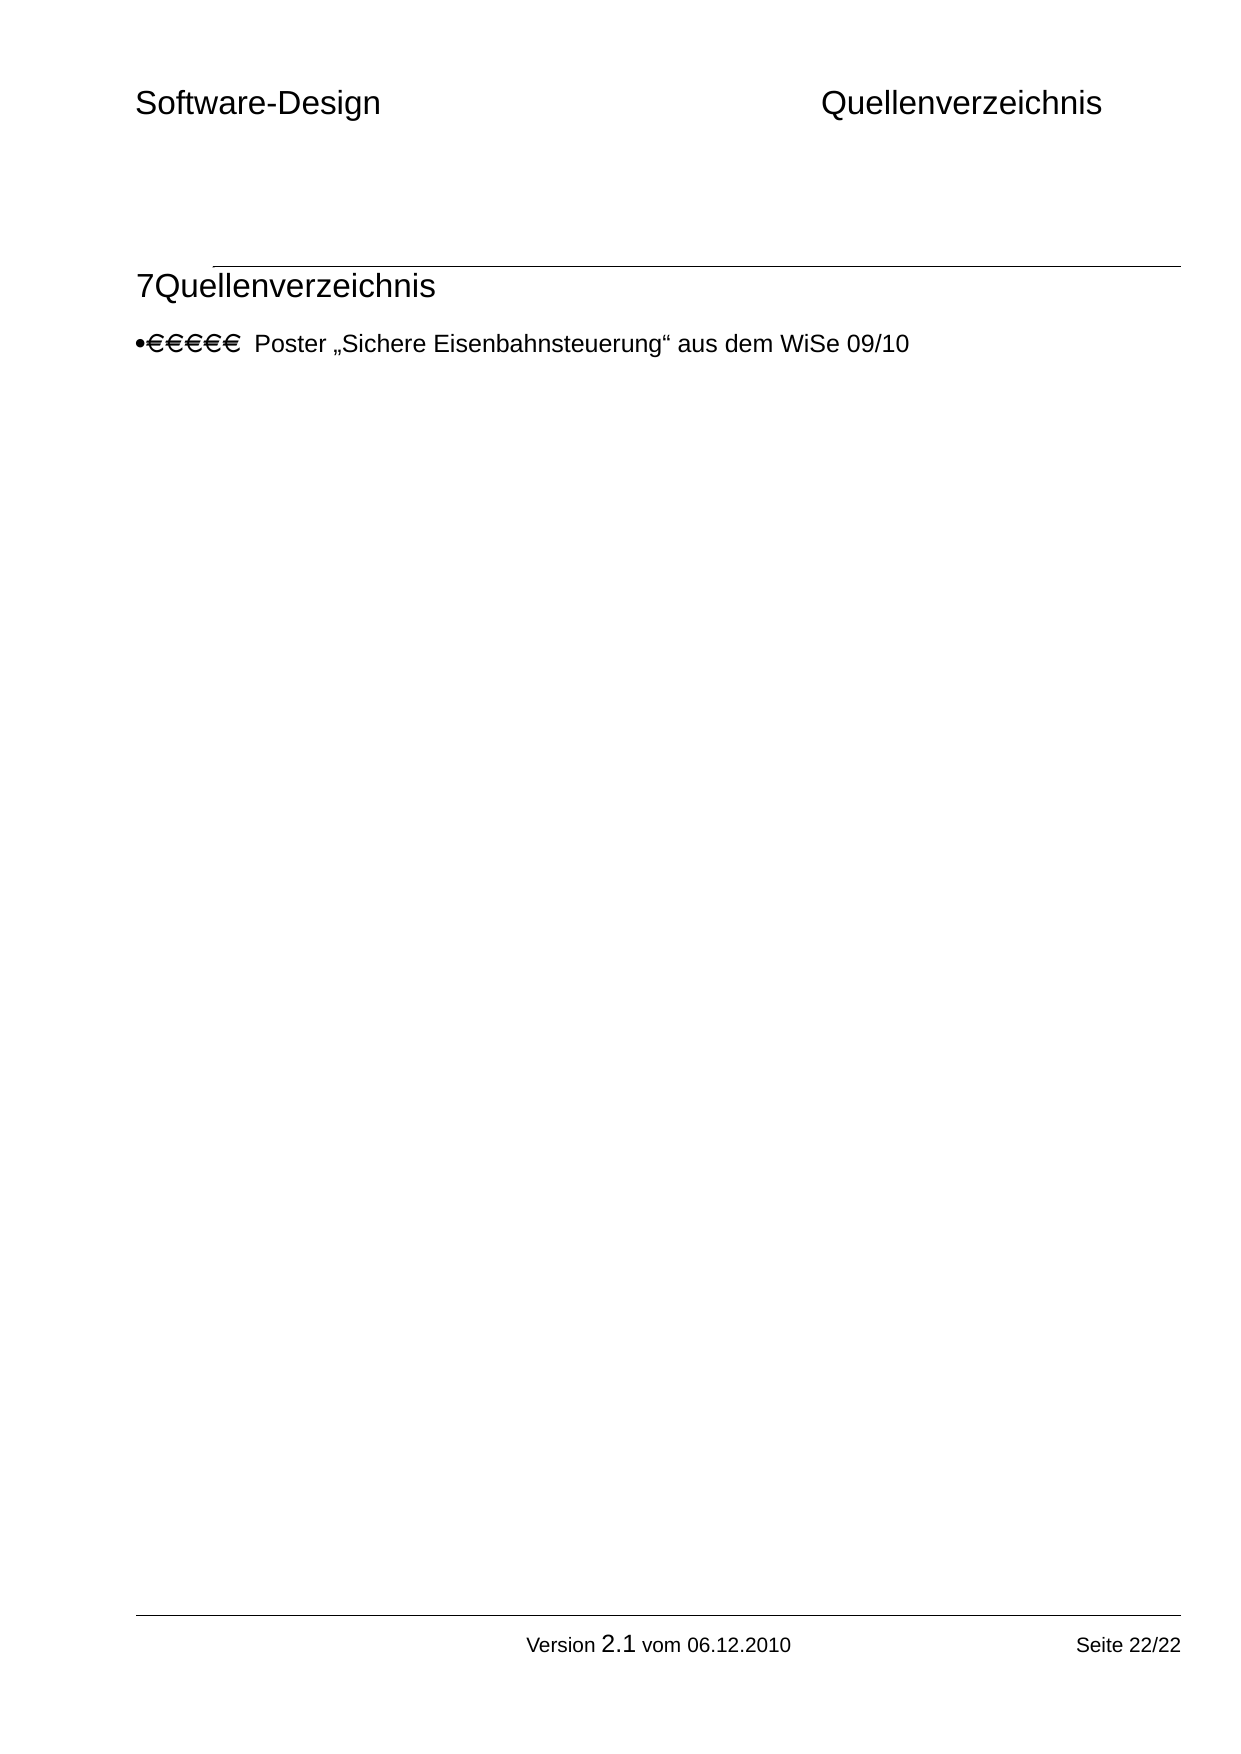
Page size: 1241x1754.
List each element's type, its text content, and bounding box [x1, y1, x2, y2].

text Poster „Sichere Eisenbahnsteuerung“ aus dem WiSe 09/10 [136, 329, 1181, 358]
subtitle Quellenverzeichnis [136, 289, 1181, 304]
